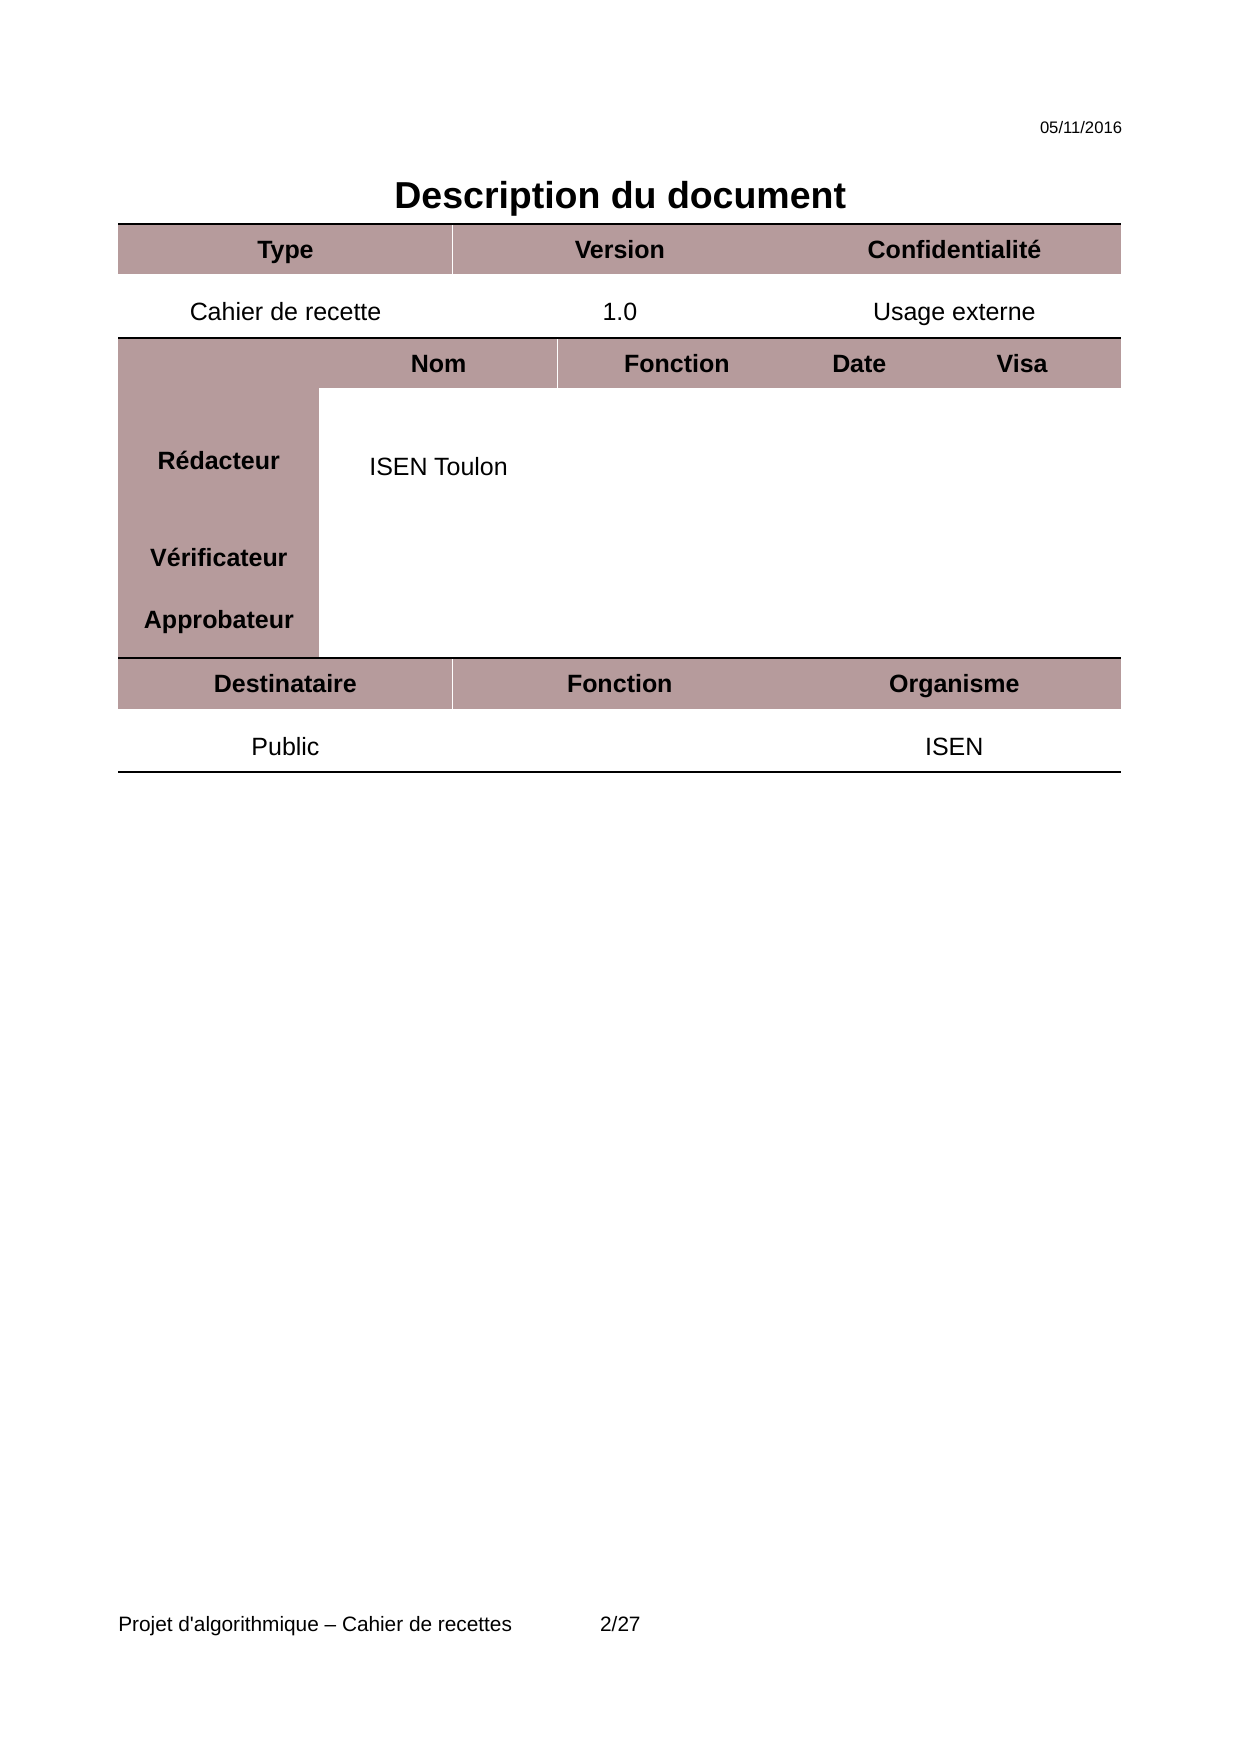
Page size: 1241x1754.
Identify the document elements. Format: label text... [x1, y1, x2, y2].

table_cell ISEN Toulon [319, 388, 557, 533]
table_cell [319, 533, 557, 595]
table_cell [796, 595, 922, 657]
table_cell [118, 339, 319, 388]
table_cell Visa [922, 339, 1121, 388]
table_cell [922, 533, 1121, 595]
table_header Type [118, 225, 452, 274]
table_cell [558, 533, 796, 595]
table_cell Public [118, 709, 452, 771]
table_cell [922, 388, 1121, 533]
table_header Version [453, 225, 787, 274]
table_cell Organisme [787, 659, 1121, 709]
table_cell ISEN [787, 709, 1121, 771]
text Description du document [118, 173, 1122, 216]
table_cell Cahier de recette [118, 275, 452, 337]
table_cell [453, 709, 787, 771]
table_cell Approbateur [118, 595, 319, 657]
table_cell [558, 595, 796, 657]
table_cell 1.0 [453, 275, 787, 337]
table_cell Nom [319, 339, 557, 388]
table_cell Date [796, 339, 922, 388]
table_cell [319, 595, 557, 657]
table_cell Fonction [558, 339, 796, 388]
table_cell Usage externe [787, 275, 1121, 337]
table_cell [796, 533, 922, 595]
table_cell [558, 388, 796, 533]
table_cell Rédacteur [118, 388, 319, 533]
table_cell [922, 595, 1121, 657]
table_cell [796, 388, 922, 533]
table_header Confidentialité [787, 225, 1121, 274]
table_cell Vérificateur [118, 533, 319, 595]
table_cell Destinataire [118, 659, 452, 709]
table_cell Fonction [453, 659, 787, 709]
